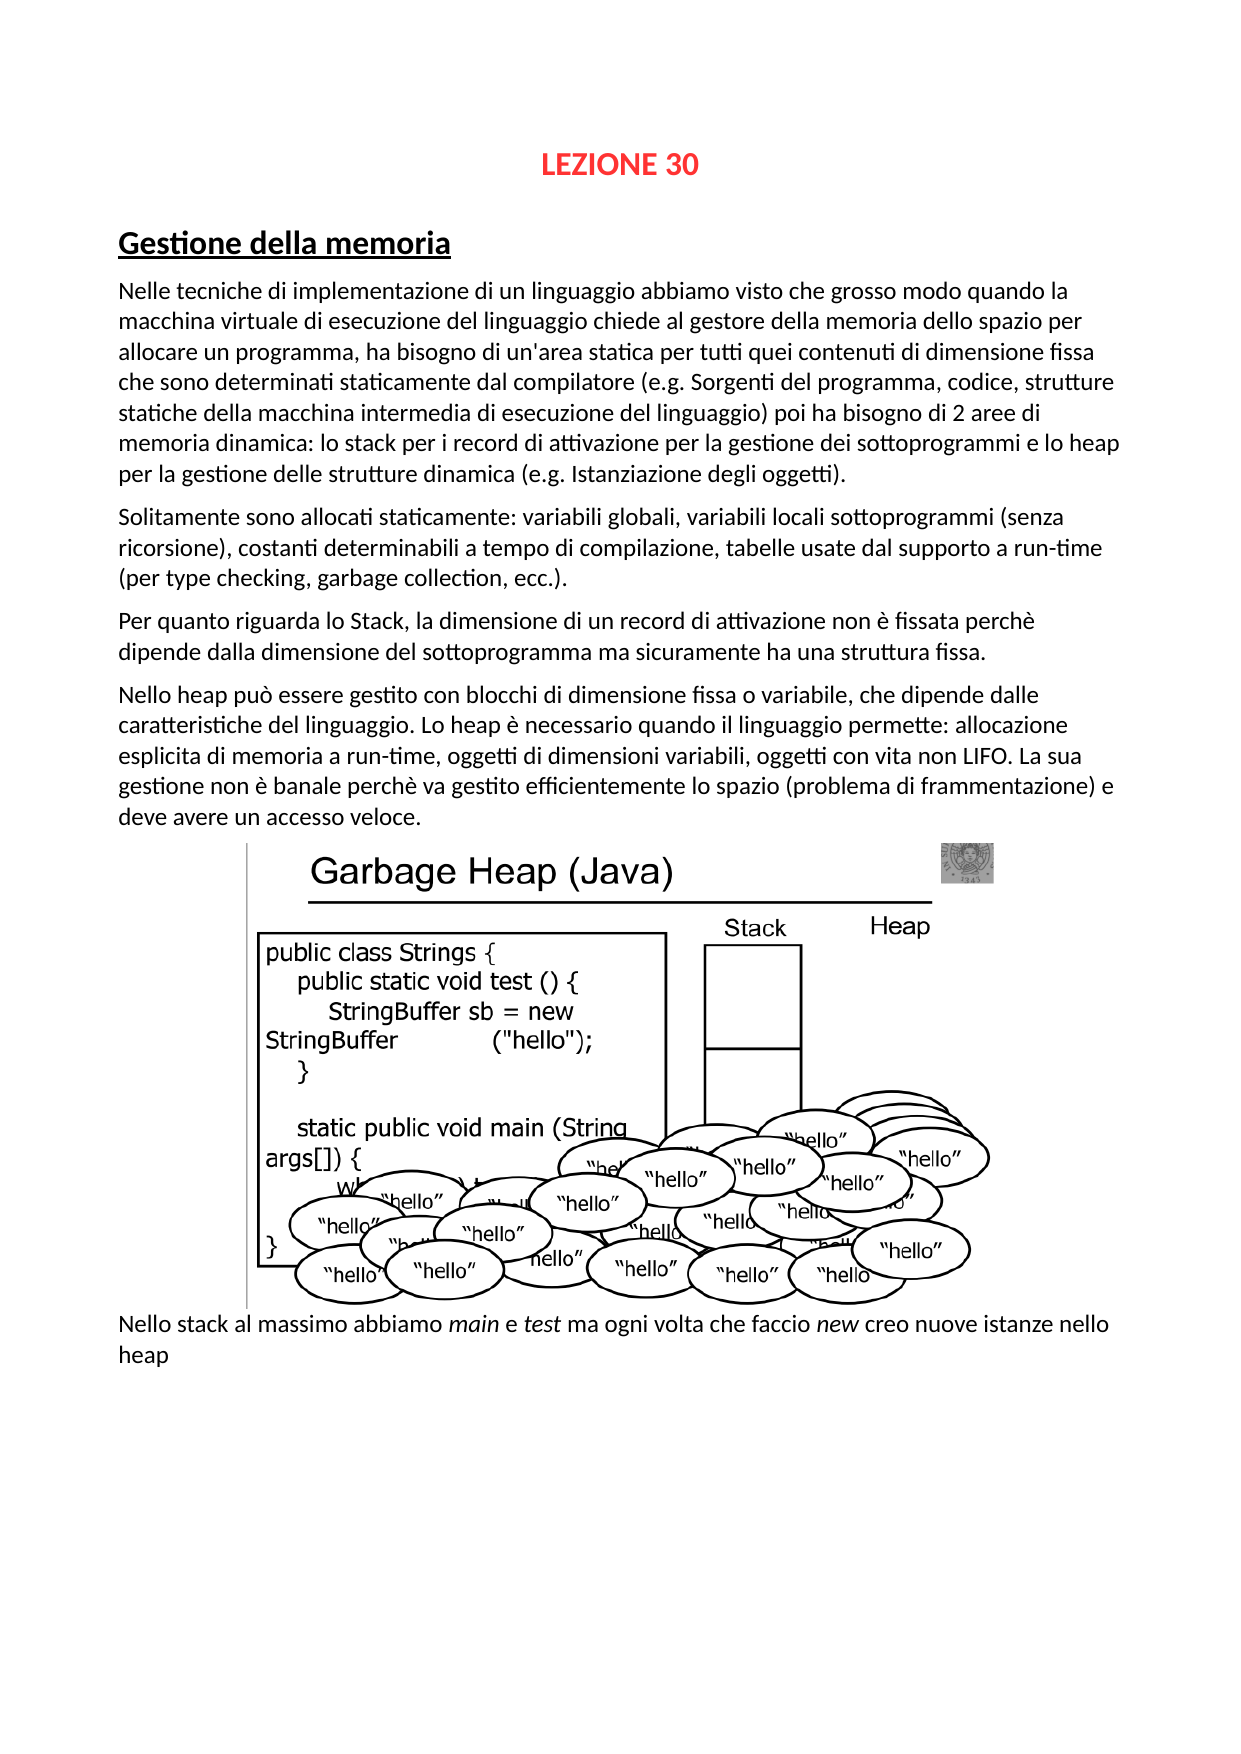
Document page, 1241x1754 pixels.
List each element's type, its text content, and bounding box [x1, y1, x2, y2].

subtitle Gestione della memoria [118, 222, 1122, 262]
text Solitamente sono allocati staticamente: variabili globali, variabili locali sottoprogrammi (senza ricorsione), costanti determinabili a tempo di compilazione, tabelle usate dal supporto a run-time (per type checking, garbage collection, ecc.). [118, 501, 1122, 593]
text Nelle tecniche di implementazione di un linguaggio abbiamo visto che grosso modo quando la macchina virtuale di esecuzione del linguaggio chiede al gestore della memoria dello spazio per allocare un programma, ha bisogno di un'area statica per tutti quei contenuti di dimensione fissa che sono determinati staticamente dal compilatore (e.g. Sorgenti del programma, codice, strutture statiche della macchina intermedia di esecuzione del linguaggio) poi ha bisogno di 2 aree di memoria dinamica: lo stack per i record di attivazione per la gestione dei sottoprogrammi e lo heap per la gestione delle strutture dinamica (e.g. Istanziazione degli oggetti). [118, 275, 1122, 489]
text Nello stack al massimo abbiamo main e test ma ogni volta che faccio new creo nuove istanze nello heap [118, 844, 1122, 1369]
picture [246, 843, 994, 1309]
subtitle LEZIONE 30 [118, 143, 1122, 184]
text Nello heap può essere gestito con blocchi di dimensione fissa o variabile, che dipende dalle caratteristiche del linguaggio. Lo heap è necessario quando il linguaggio permette: allocazione esplicita di memoria a run-time, oggetti di dimensioni variabili, oggetti con vita non LIFO. La sua gestione non è banale perchè va gestito efficientemente lo spazio (problema di frammentazione) e deve avere un accesso veloce. [118, 679, 1122, 831]
text Per quanto riguarda lo Stack, la dimensione di un record di attivazione non è fissata perchè dipende dalla dimensione del sottoprogramma ma sicuramente ha una struttura fissa. [118, 605, 1122, 666]
